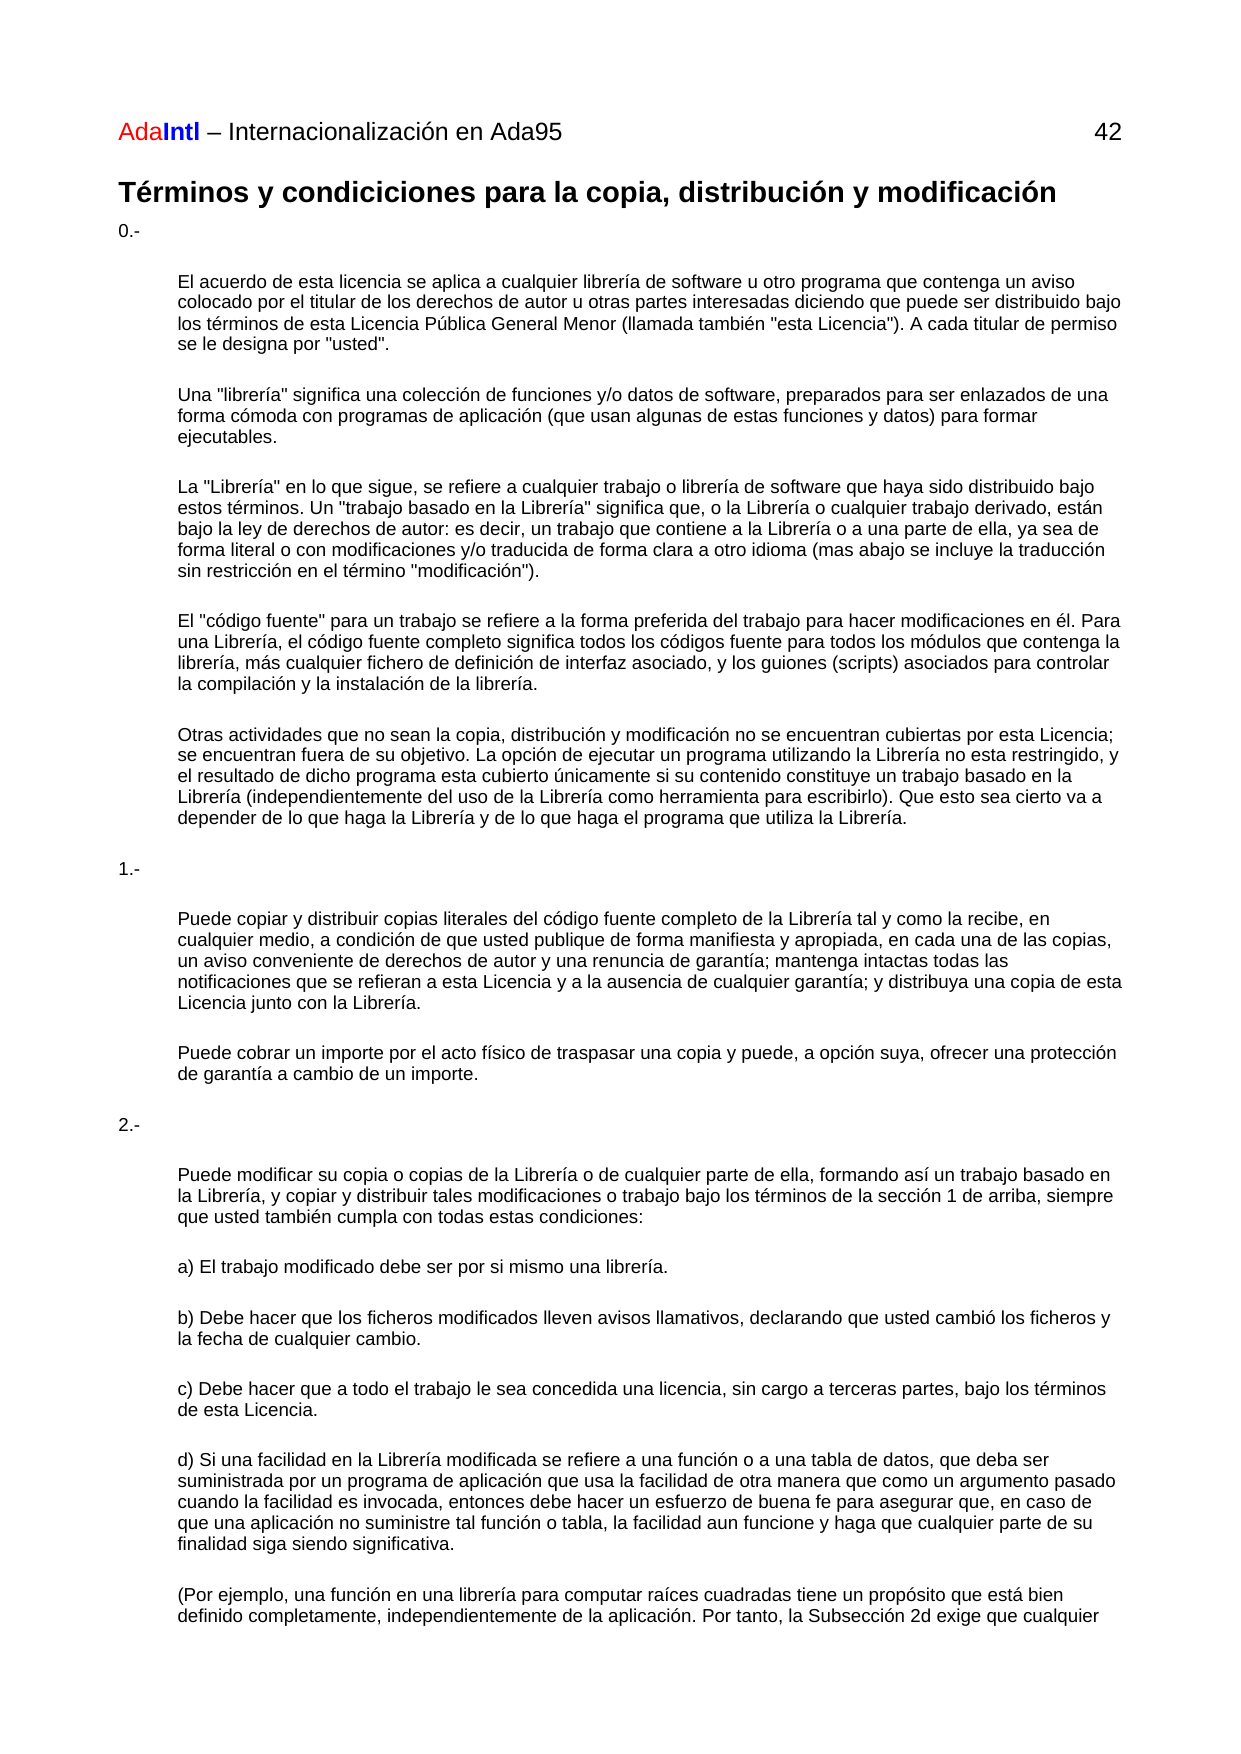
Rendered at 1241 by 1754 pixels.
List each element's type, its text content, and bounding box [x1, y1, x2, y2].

list Puede copiar y distribuir copias literales del código fuente completo de la Librería tal y como la recibe, en cualquier medio, a condición de que usted publique de forma manifiesta y apropiada, en cada una de las copias, un aviso conveniente de derechos de autor y una renuncia de garantía; mantenga intactas todas las notificaciones que se refieran a esta Licencia y a la ausencia de cualquier garantía; y distribuya una copia de esta Licencia junto con la Librería. [177, 908, 1122, 1013]
list El "código fuente" para un trabajo se refiere a la forma preferida del trabajo para hacer modificaciones en él. Para una Librería, el código fuente completo significa todos los códigos fuente para todos los módulos que contenga la librería, más cualquier fichero de definición de interfaz asociado, y los guiones (scripts) asociados para controlar la compilación y la instalación de la librería. [177, 611, 1122, 694]
list b) Debe hacer que los ficheros modificados lleven avisos llamativos, declarando que usted cambió los ficheros y la fecha de cualquier cambio. [177, 1307, 1122, 1349]
list Puede cobrar un importe por el acto físico de traspasar una copia y puede, a opción suya, ofrecer una protección de garantía a cambio de un importe. [177, 1043, 1122, 1084]
list Puede modificar su copia o copias de la Librería o de cualquier parte de ella, formando así un trabajo basado en la Librería, y copiar y distribuir tales modificaciones o trabajo bajo los términos de la sección 1 de arriba, siempre que usted también cumpla con todas estas condiciones: [177, 1164, 1122, 1227]
list a) El trabajo modificado debe ser por si mismo una librería. [177, 1257, 1122, 1278]
subtitle 0.- [118, 221, 1122, 242]
subtitle 2.- [118, 1114, 1122, 1135]
subtitle Términos y condiciciones para la copia, distribución y modificación [118, 176, 1122, 208]
list Una "librería" significa una colección de funciones y/o datos de software, preparados para ser enlazados de una forma cómoda con programas de aplicación (que usan algunas de estas funciones y datos) para formar ejecutables. [177, 384, 1122, 447]
list El acuerdo de esta licencia se aplica a cualquier librería de software u otro programa que contenga un aviso colocado por el titular de los derechos de autor u otras partes interesadas diciendo que puede ser distribuido bajo los términos de esta Licencia Pública General Menor (llamada también "esta Licencia"). A cada titular de permiso se le designa por "usted". [177, 271, 1122, 355]
list La "Librería" en lo que sigue, se refiere a cualquier trabajo o librería de software que haya sido distribuido bajo estos términos. Un "trabajo basado en la Librería" significa que, o la Librería o cualquier trabajo derivado, están bajo la ley de derechos de autor: es decir, un trabajo que contiene a la Librería o a una parte de ella, ya sea de forma literal o con modificaciones y/o traducida de forma clara a otro idioma (mas abajo se incluye la traducción sin restricción en el término "modificación"). [177, 477, 1122, 581]
list c) Debe hacer que a todo el trabajo le sea concedida una licencia, sin cargo a terceras partes, bajo los términos de esta Licencia. [177, 1378, 1122, 1420]
subtitle 1.- [118, 858, 1122, 879]
list (Por ejemplo, una función en una librería para computar raíces cuadradas tiene un propósito que está bien definido completamente, independientemente de la aplicación. Por tanto, la Subsección 2d exige que cualquier [177, 1584, 1122, 1626]
list Otras actividades que no sean la copia, distribución y modificación no se encuentran cubiertas por esta Licencia; se encuentran fuera de su objetivo. La opción de ejecutar un programa utilizando la Librería no esta restringido, y el resultado de dicho programa esta cubierto únicamente si su contenido constituye un trabajo basado en la Librería (independientemente del uso de la Librería como herramienta para escribirlo). Que esto sea cierto va a depender de lo que haga la Librería y de lo que haga el programa que utiliza la Librería. [177, 724, 1122, 829]
list d) Si una facilidad en la Librería modificada se refiere a una función o a una tabla de datos, que deba ser suministrada por un programa de aplicación que usa la facilidad de otra manera que como un argumento pasado cuando la facilidad es invocada, entonces debe hacer un esfuerzo de buena fe para asegurar que, en caso de que una aplicación no suministre tal función o tabla, la facilidad aun funcione y haga que cualquier parte de su finalidad siga siendo significativa. [177, 1450, 1122, 1554]
